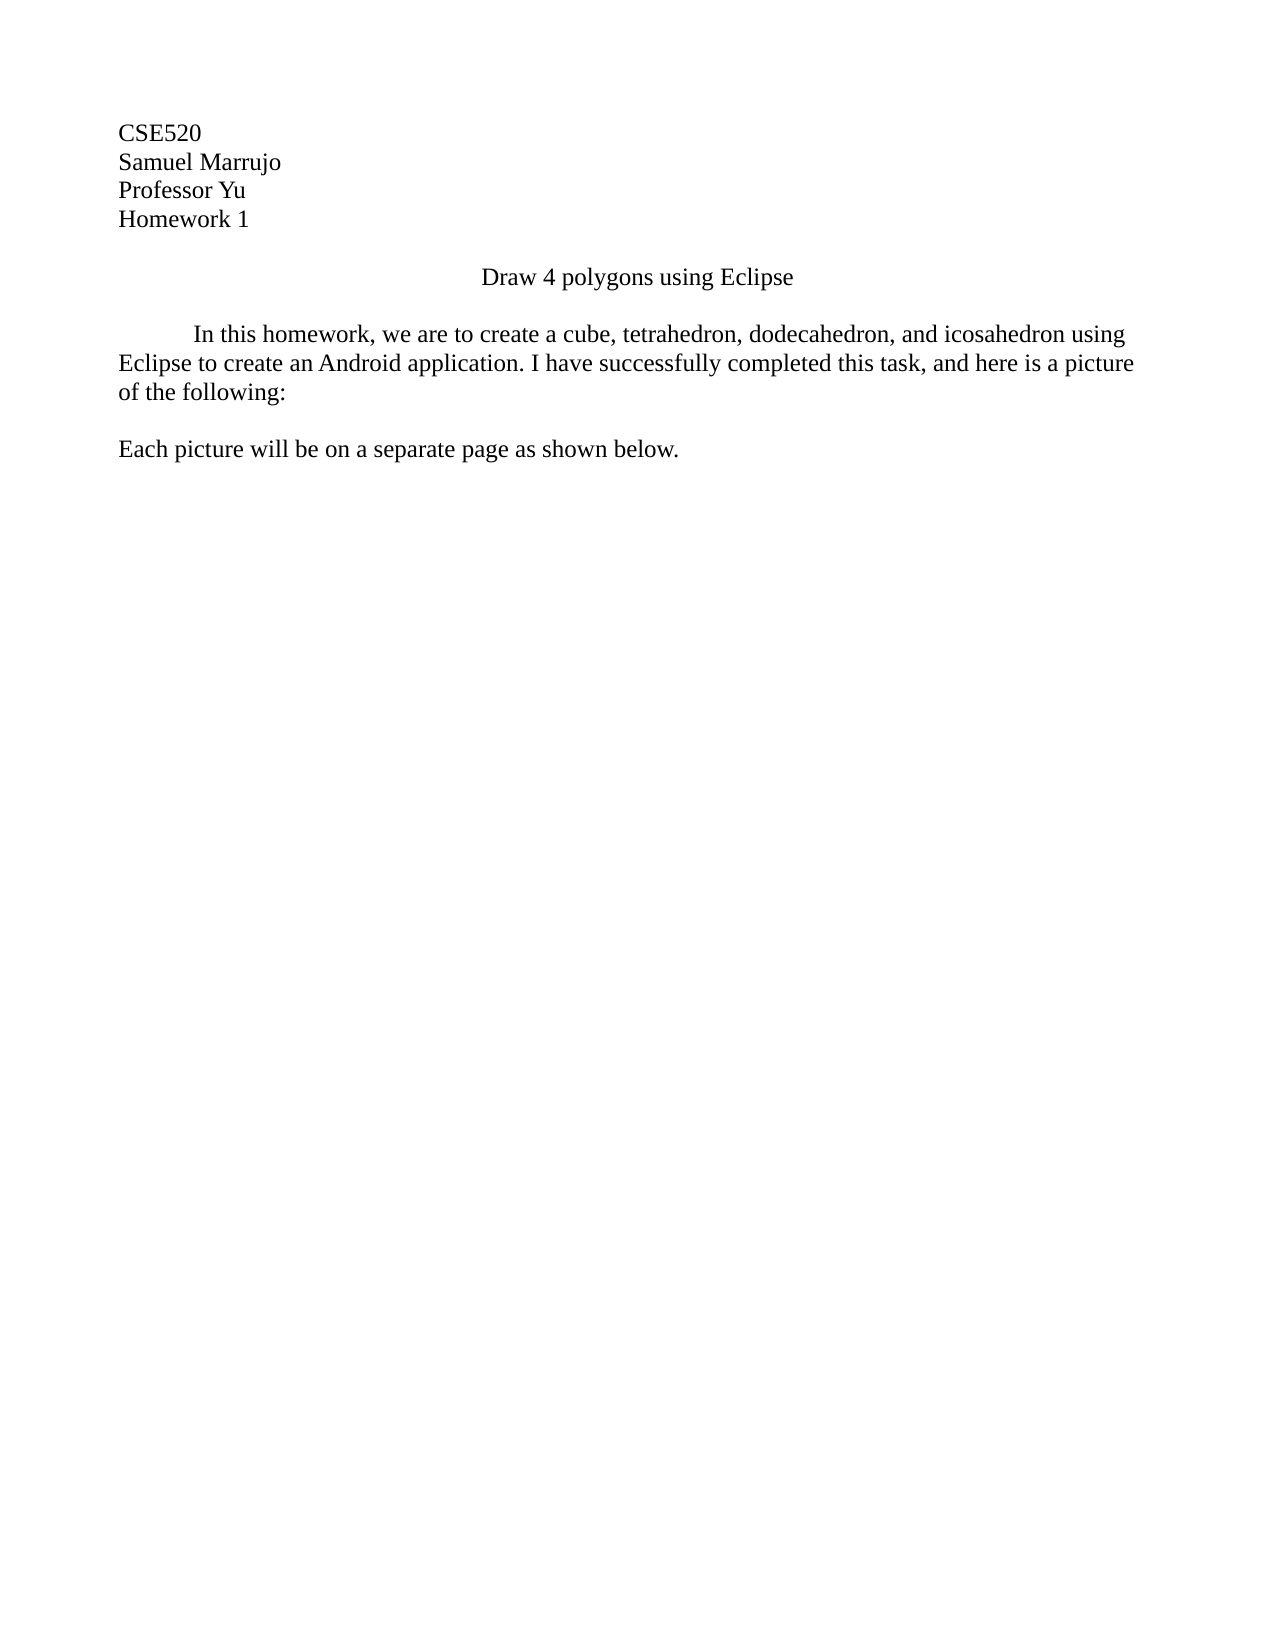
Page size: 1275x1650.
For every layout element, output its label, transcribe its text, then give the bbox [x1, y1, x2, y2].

text Each picture will be on a separate page as shown below. [118, 434, 1157, 463]
text Draw 4 polygons using Eclipse [118, 262, 1157, 291]
text In this homework, we are to create a cube, tetrahedron, dodecahedron, and icosahedron using Eclipse to create an Android application. I have successfully completed this task, and here is a picture of the following: [118, 319, 1157, 406]
text Professor Yu [118, 176, 1157, 204]
text Homework 1 [118, 204, 1157, 233]
text CSE520 [118, 118, 1157, 147]
text Samuel Marrujo [118, 147, 1157, 176]
